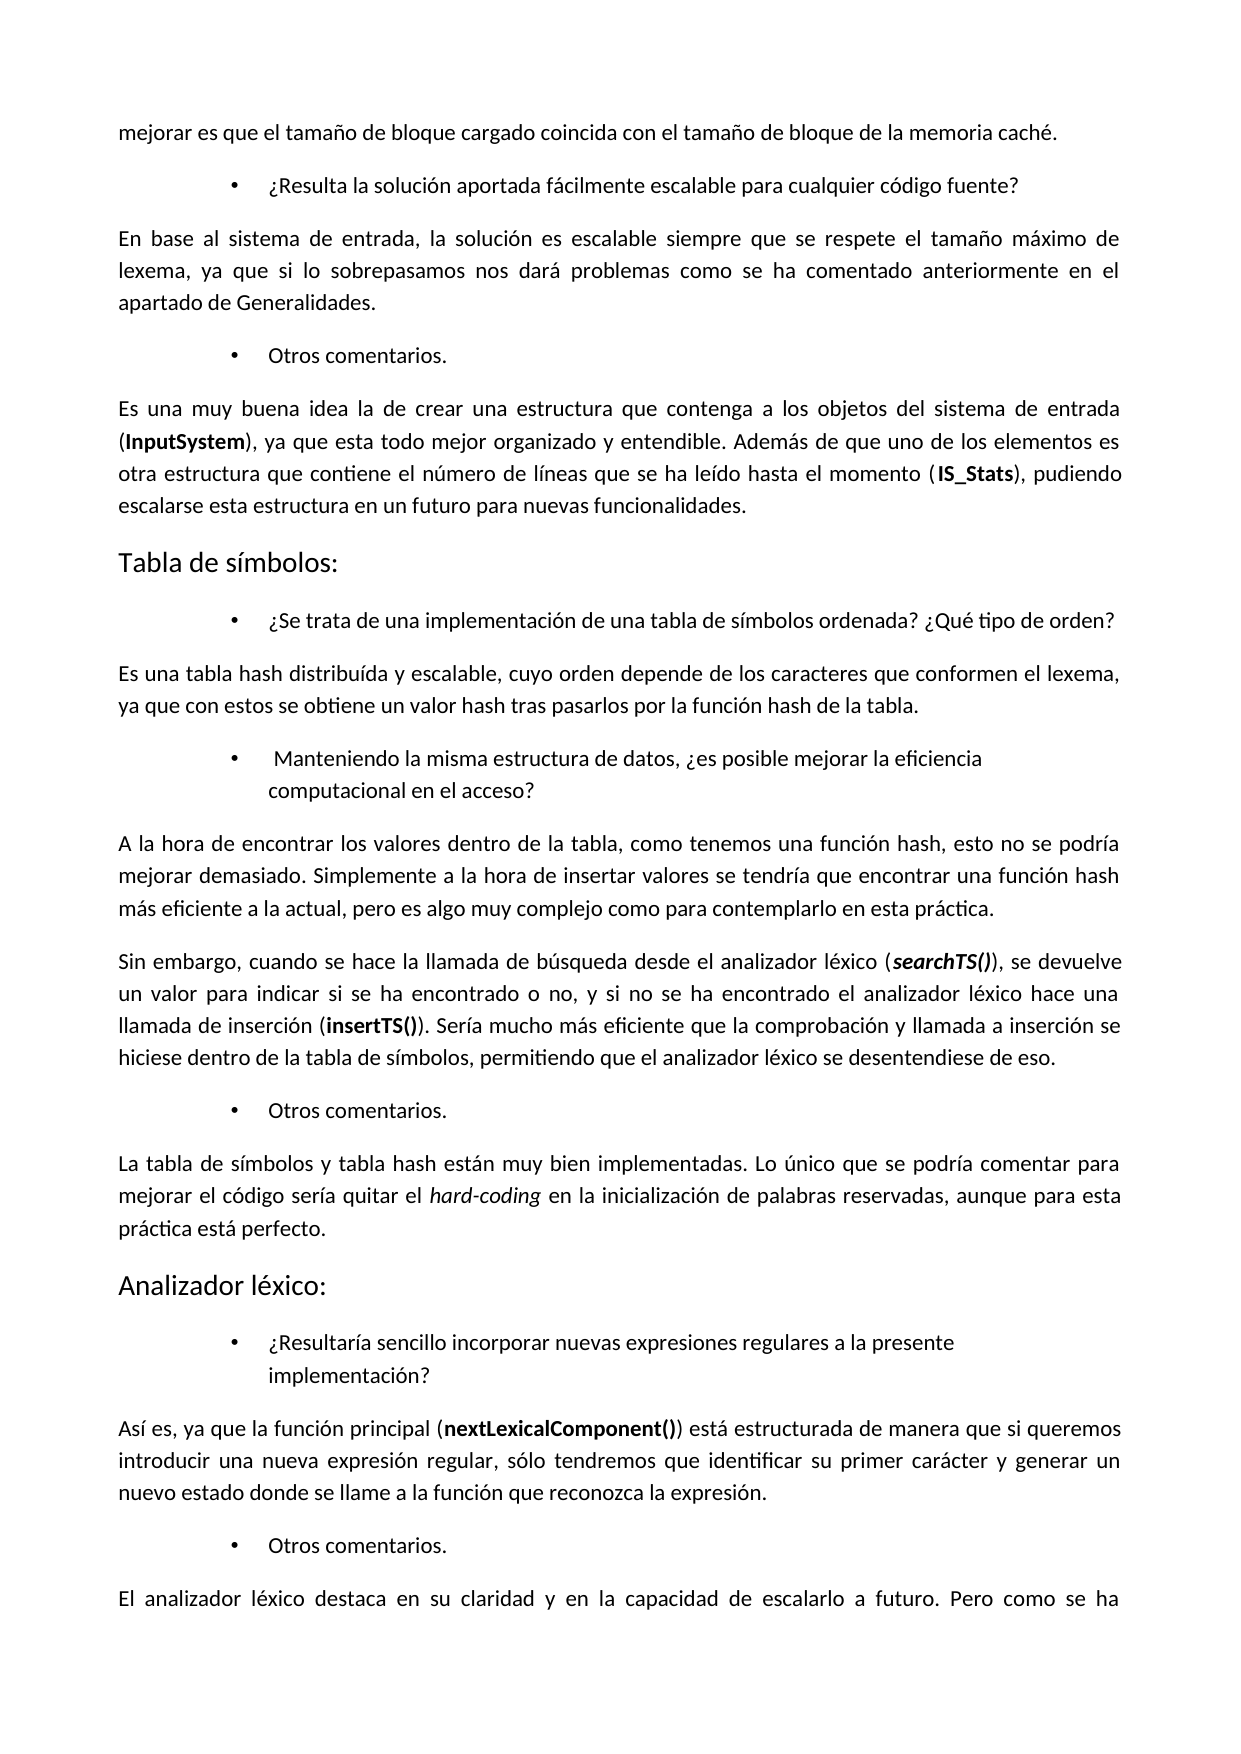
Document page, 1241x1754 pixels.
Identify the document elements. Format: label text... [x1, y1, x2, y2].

text La tabla de símbolos y tabla hash están muy bien implementadas. Lo único que se podría comentar para mejorar el código sería quitar el hard-coding en la inicialización de palabras reservadas, aunque para esta práctica está perfecto. [118, 1149, 1122, 1242]
text A la hora de encontrar los valores dentro de la tabla, como tenemos una función hash, esto no se podría mejorar demasiado. Simplemente a la hora de insertar valores se tendría que encontrar una función hash más eficiente a la actual, pero es algo muy complejo como para contemplarlo en esta práctica. [118, 829, 1122, 922]
text mejorar es que el tamaño de bloque cargado coincida con el tamaño de bloque de la memoria caché. [118, 118, 1122, 146]
list Otros comentarios. [231, 1531, 1122, 1559]
text Analizador léxico: [118, 1267, 1122, 1302]
list Otros comentarios. [231, 1096, 1122, 1124]
list Otros comentarios. [231, 342, 1122, 369]
text El analizador léxico destaca en su claridad y en la capacidad de escalarlo a futuro. Pero como se ha [118, 1584, 1122, 1612]
list ¿Se trata de una implementación de una tabla de símbolos ordenada? ¿Qué tipo de orden? [231, 606, 1122, 634]
text Sin embargo, cuando se hace la llamada de búsqueda desde el analizador léxico (searchTS()), se devuelve un valor para indicar si se ha encontrado o no, y si no se ha encontrado el analizador léxico hace una llamada de inserción (insertTS()). Sería mucho más eficiente que la comprobación y llamada a inserción se hiciese dentro de la tabla de símbolos, permitiendo que el analizador léxico se desentendiese de eso. [118, 947, 1122, 1071]
list ¿Resulta la solución aportada fácilmente escalable para cualquier código fuente? [231, 171, 1122, 199]
text Es una tabla hash distribuída y escalable, cuyo orden depende de los caracteres que conformen el lexema, ya que con estos se obtiene un valor hash tras pasarlos por la función hash de la tabla. [118, 659, 1122, 719]
text Es una muy buena idea la de crear una estructura que contenga a los objetos del sistema de entrada (InputSystem), ya que esta todo mejor organizado y entendible. Además de que uno de los elementos es otra estructura que contiene el número de líneas que se ha leído hasta el momento (IS_Stats), pudiendo escalarse esta estructura en un futuro para nuevas funcionalidades. [118, 394, 1122, 519]
text Tabla de símbolos: [118, 544, 1122, 580]
text En base al sistema de entrada, la solución es escalable siempre que se respete el tamaño máximo de lexema, ya que si lo sobrepasamos nos dará problemas como se ha comentado anteriormente en el apartado de Generalidades. [118, 224, 1122, 317]
text Así es, ya que la función principal (nextLexicalComponent()) está estructurada de manera que si queremos introducir una nueva expresión regular, sólo tendremos que identificar su primer carácter y generar un nuevo estado donde se llame a la función que reconozca la expresión. [118, 1414, 1122, 1506]
list Manteniendo la misma estructura de datos, ¿es posible mejorar la eficiencia computacional en el acceso? [231, 744, 1122, 804]
list ¿Resultaría sencillo incorporar nuevas expresiones regulares a la presente implementación? [231, 1328, 1122, 1389]
